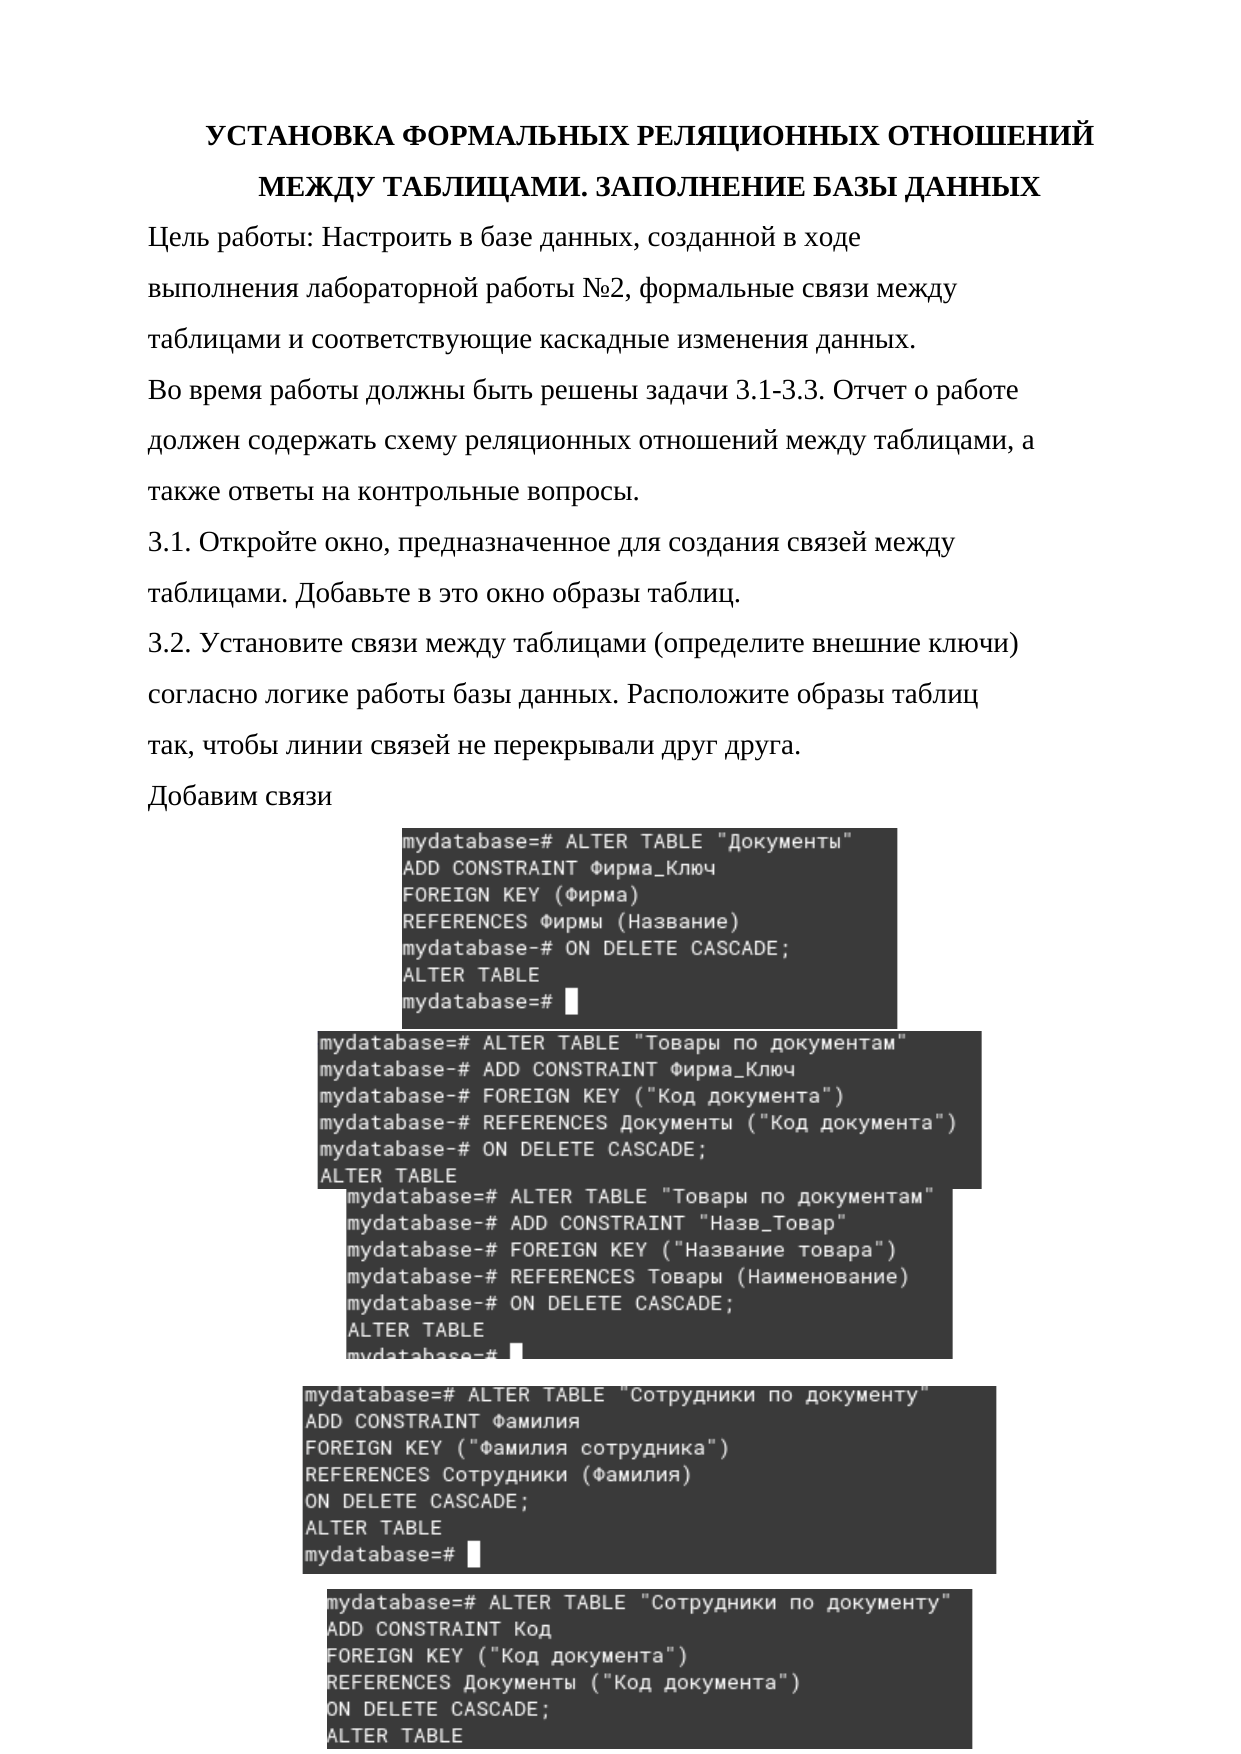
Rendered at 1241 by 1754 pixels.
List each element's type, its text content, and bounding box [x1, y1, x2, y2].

text 3.2. Установите связи между таблицами (определите внешние ключи) [148, 625, 1152, 659]
picture [317, 1031, 982, 1359]
text должен содержать схему реляционных отношений между таблицами, а [148, 422, 1152, 456]
picture [302, 1386, 997, 1574]
text Добавим связи [148, 778, 1152, 811]
picture [327, 1589, 973, 1749]
text таблицами и соответствующие каскадные изменения данных. [148, 321, 1152, 354]
text так, чтобы линии связей не перекрывали друг друга. [148, 727, 1152, 760]
text УСТАНОВКА ФОРМАЛЬНЫХ РЕЛЯЦИОННЫХ ОТНОШЕНИЙ [148, 118, 1152, 152]
text таблицами. Добавьте в это окно образы таблиц. [148, 575, 1152, 608]
picture [402, 828, 898, 1029]
text Во время работы должны быть решены задачи 3.1-3.3. Отчет о работе [148, 372, 1152, 405]
text также ответы на контрольные вопросы. [148, 473, 1152, 507]
text 3.1. Откройте окно, предназначенное для создания связей между [148, 524, 1152, 557]
text выполнения лабораторной работы №2, формальные связи между [148, 270, 1152, 304]
text МЕЖДУ ТАБЛИЦАМИ. ЗАПОЛНЕНИЕ БАЗЫ ДАННЫХ [148, 169, 1152, 202]
text Цель работы: Настроить в базе данных, созданной в ходе [148, 219, 1152, 253]
text согласно логике работы базы данных. Расположите образы таблиц [148, 676, 1152, 710]
